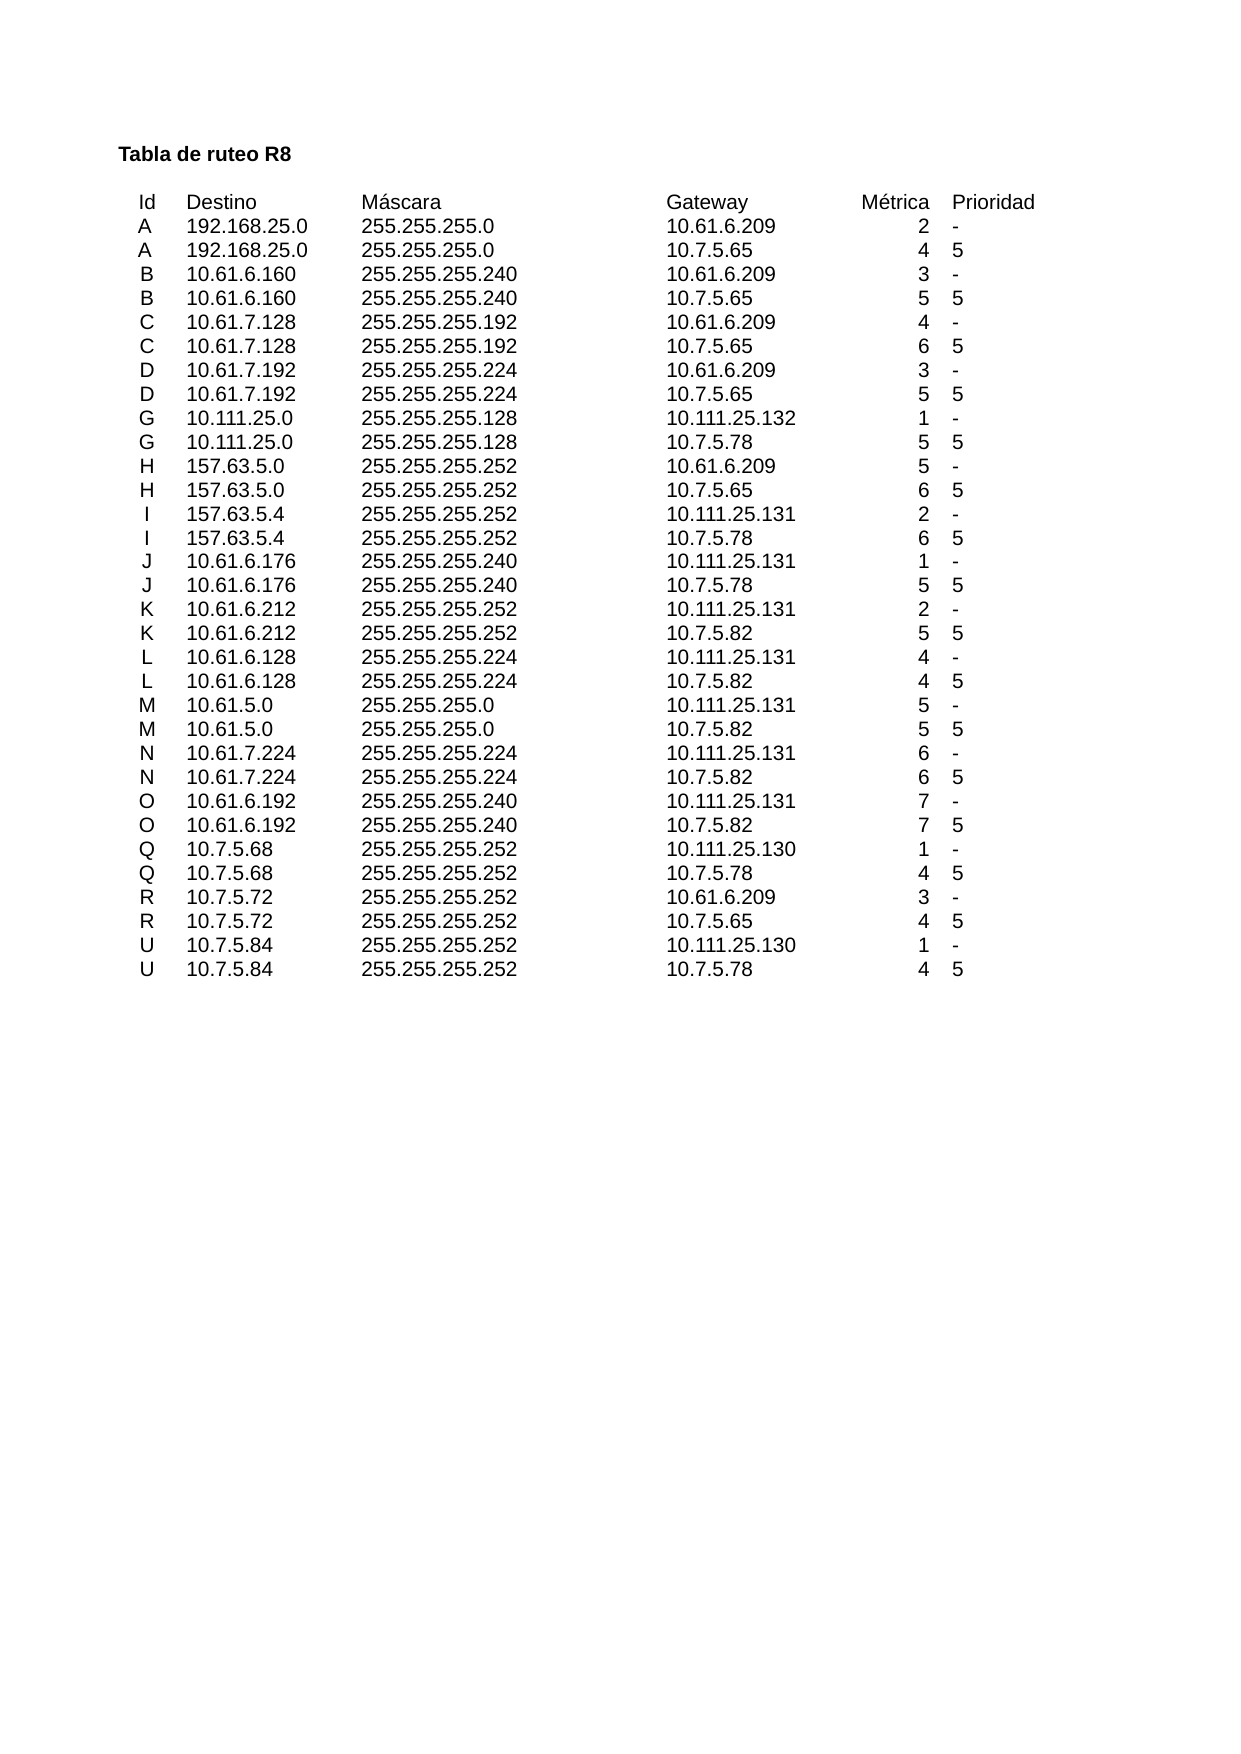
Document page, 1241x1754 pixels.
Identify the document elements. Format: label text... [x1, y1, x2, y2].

table_cell 10.61.7.128 [175, 334, 350, 358]
table_cell K [119, 621, 175, 645]
table_cell 10.61.6.212 [175, 597, 350, 621]
table_cell 255.255.255.252 [350, 933, 655, 957]
table_cell 255.255.255.224 [350, 741, 655, 765]
table_cell 10.7.5.65 [655, 334, 844, 358]
table_cell 10.111.25.131 [655, 501, 844, 525]
table_cell R [119, 885, 175, 909]
table_cell 5 [844, 717, 941, 741]
table_cell 1 [844, 933, 941, 957]
table_cell I [119, 525, 175, 549]
table_cell 255.255.255.224 [350, 645, 655, 669]
table_cell 10.61.6.209 [655, 214, 844, 238]
table_cell 10.7.5.84 [175, 957, 350, 981]
table_cell 10.111.25.131 [655, 693, 844, 717]
table_cell 255.255.255.252 [350, 885, 655, 909]
table_cell 192.168.25.0 [175, 238, 350, 262]
table_cell 5 [941, 861, 1050, 885]
table_cell 7 [844, 813, 941, 837]
table_cell O [119, 813, 175, 837]
table_cell 10.111.25.132 [655, 406, 844, 429]
table_header Máscara [350, 190, 655, 214]
table_cell 7 [844, 789, 941, 813]
table_cell 2 [844, 214, 941, 238]
table_cell 5 [941, 717, 1050, 741]
table_cell 255.255.255.252 [350, 957, 655, 981]
table_cell G [119, 406, 175, 429]
table_cell 5 [941, 525, 1050, 549]
table_cell 255.255.255.128 [350, 430, 655, 453]
table_cell 5 [941, 430, 1050, 453]
table_cell 2 [844, 597, 941, 621]
table_cell 255.255.255.224 [350, 765, 655, 789]
table_cell 255.255.255.240 [350, 549, 655, 573]
table_cell - [941, 597, 1050, 621]
table_cell 5 [941, 238, 1050, 262]
table_cell 10.61.6.192 [175, 813, 350, 837]
table_cell 255.255.255.240 [350, 262, 655, 286]
table_cell M [119, 717, 175, 741]
table_cell O [119, 789, 175, 813]
table_cell 255.255.255.192 [350, 310, 655, 334]
table_cell 5 [941, 669, 1050, 693]
table_cell Q [119, 861, 175, 885]
table_cell - [941, 406, 1050, 429]
table_header Métrica [844, 190, 941, 214]
table_cell - [941, 741, 1050, 765]
table_cell 255.255.255.252 [350, 861, 655, 885]
table_cell 3 [844, 358, 941, 382]
table_cell G [119, 430, 175, 453]
table_cell 5 [941, 334, 1050, 358]
table_cell 4 [844, 861, 941, 885]
table_cell 10.7.5.72 [175, 909, 350, 933]
table_cell I [119, 501, 175, 525]
table_cell 255.255.255.240 [350, 789, 655, 813]
table_cell 157.63.5.0 [175, 454, 350, 477]
table_cell 157.63.5.0 [175, 478, 350, 501]
table_cell 10.61.6.209 [655, 310, 844, 334]
table_cell 5 [941, 286, 1050, 310]
table_cell 255.255.255.224 [350, 669, 655, 693]
table_cell 4 [844, 310, 941, 334]
table_cell 255.255.255.0 [350, 214, 655, 238]
table_cell 10.61.6.160 [175, 262, 350, 286]
table_cell 255.255.255.240 [350, 573, 655, 597]
table_header Destino [175, 190, 350, 214]
table_cell 10.111.25.130 [655, 837, 844, 861]
table_cell 10.61.6.209 [655, 262, 844, 286]
table_cell 255.255.255.224 [350, 382, 655, 406]
table_cell 10.7.5.82 [655, 669, 844, 693]
table_cell Q [119, 837, 175, 861]
table_cell 10.111.25.0 [175, 430, 350, 453]
table_cell U [119, 933, 175, 957]
table_header Id [119, 190, 175, 214]
table_cell 10.111.25.131 [655, 597, 844, 621]
table_header Prioridad [941, 190, 1050, 214]
table_cell 10.61.6.212 [175, 621, 350, 645]
table_cell D [119, 358, 175, 382]
table_cell 6 [844, 334, 941, 358]
table_cell 255.255.255.252 [350, 454, 655, 477]
table_cell 255.255.255.252 [350, 909, 655, 933]
table_cell 1 [844, 837, 941, 861]
table_cell 10.61.5.0 [175, 717, 350, 741]
table_cell 255.255.255.252 [350, 478, 655, 501]
table_cell 3 [844, 885, 941, 909]
table_cell 255.255.255.0 [350, 693, 655, 717]
table_cell 10.61.6.209 [655, 454, 844, 477]
table_cell - [941, 501, 1050, 525]
table_cell K [119, 597, 175, 621]
table_cell 10.7.5.72 [175, 885, 350, 909]
table_cell 192.168.25.0 [175, 214, 350, 238]
table_cell 10.7.5.65 [655, 382, 844, 406]
table_cell 157.63.5.4 [175, 501, 350, 525]
table_cell 5 [941, 957, 1050, 981]
table_cell H [119, 454, 175, 477]
table_cell 10.7.5.78 [655, 573, 844, 597]
table_cell N [119, 765, 175, 789]
table_cell 4 [844, 645, 941, 669]
table_cell C [119, 334, 175, 358]
table_cell 10.61.6.209 [655, 885, 844, 909]
table_cell 10.111.25.131 [655, 789, 844, 813]
table_cell 255.255.255.252 [350, 621, 655, 645]
table_cell 10.61.7.224 [175, 765, 350, 789]
table_cell 4 [844, 957, 941, 981]
table_cell 10.111.25.0 [175, 406, 350, 429]
table_cell 5 [941, 765, 1050, 789]
table_cell 10.7.5.65 [655, 286, 844, 310]
table_cell J [119, 549, 175, 573]
table_cell 255.255.255.252 [350, 597, 655, 621]
table_cell 10.7.5.65 [655, 478, 844, 501]
table_cell B [119, 286, 175, 310]
table_cell 10.7.5.82 [655, 717, 844, 741]
table_cell 10.7.5.68 [175, 837, 350, 861]
table_cell 5 [941, 478, 1050, 501]
text Tabla de ruteo R8 [118, 142, 1122, 166]
table_cell 10.111.25.131 [655, 741, 844, 765]
table_cell 157.63.5.4 [175, 525, 350, 549]
table_cell 10.61.6.176 [175, 549, 350, 573]
table_cell 10.61.6.209 [655, 358, 844, 382]
table_cell - [941, 933, 1050, 957]
table_cell 10.61.7.224 [175, 741, 350, 765]
table_cell 1 [844, 406, 941, 429]
table_cell 10.7.5.65 [655, 238, 844, 262]
table_header Gateway [655, 190, 844, 214]
table_cell 5 [941, 909, 1050, 933]
table_cell 1 [844, 549, 941, 573]
table_cell L [119, 645, 175, 669]
table_cell 10.61.6.128 [175, 645, 350, 669]
table_cell 10.61.6.160 [175, 286, 350, 310]
table_cell 10.111.25.131 [655, 549, 844, 573]
table_cell 10.7.5.65 [655, 909, 844, 933]
table_cell 10.61.7.128 [175, 310, 350, 334]
table_cell 10.61.7.192 [175, 358, 350, 382]
table_cell 10.7.5.84 [175, 933, 350, 957]
table_cell 10.7.5.82 [655, 621, 844, 645]
table_cell - [941, 693, 1050, 717]
table_cell - [941, 645, 1050, 669]
table_cell 3 [844, 262, 941, 286]
table_cell 6 [844, 741, 941, 765]
table_cell - [941, 549, 1050, 573]
table_cell - [941, 358, 1050, 382]
table_cell 5 [941, 573, 1050, 597]
table_cell - [941, 310, 1050, 334]
table_cell - [941, 789, 1050, 813]
table_cell 255.255.255.240 [350, 286, 655, 310]
table_cell 255.255.255.240 [350, 813, 655, 837]
table_cell R [119, 909, 175, 933]
table_cell 4 [844, 669, 941, 693]
table_cell C [119, 310, 175, 334]
table_cell 10.61.7.192 [175, 382, 350, 406]
table_cell 255.255.255.192 [350, 334, 655, 358]
table_cell 10.111.25.130 [655, 933, 844, 957]
table_cell 6 [844, 765, 941, 789]
table_cell 255.255.255.252 [350, 837, 655, 861]
table_cell 5 [941, 621, 1050, 645]
table_cell 255.255.255.252 [350, 525, 655, 549]
table_cell 4 [844, 238, 941, 262]
table_cell 255.255.255.252 [350, 501, 655, 525]
table_cell 10.61.6.192 [175, 789, 350, 813]
table_cell 10.61.6.176 [175, 573, 350, 597]
table_cell 10.61.6.128 [175, 669, 350, 693]
table_cell 255.255.255.128 [350, 406, 655, 429]
table_cell D [119, 382, 175, 406]
table_cell B [119, 262, 175, 286]
table_cell - [941, 837, 1050, 861]
table_cell N [119, 741, 175, 765]
table_cell 10.7.5.78 [655, 525, 844, 549]
table_cell 255.255.255.0 [350, 717, 655, 741]
table_cell 10.7.5.78 [655, 861, 844, 885]
table_cell 4 [844, 909, 941, 933]
table_cell 5 [941, 813, 1050, 837]
table_cell - [941, 262, 1050, 286]
table_cell 5 [844, 621, 941, 645]
table_cell U [119, 957, 175, 981]
table_cell 10.111.25.131 [655, 645, 844, 669]
table_cell 10.7.5.82 [655, 813, 844, 837]
table_cell L [119, 669, 175, 693]
table_cell 10.7.5.78 [655, 430, 844, 453]
table_cell M [119, 693, 175, 717]
table_cell 10.61.5.0 [175, 693, 350, 717]
table_cell A [119, 214, 175, 238]
table_cell 255.255.255.0 [350, 238, 655, 262]
table_cell 5 [844, 430, 941, 453]
table_cell 10.7.5.78 [655, 957, 844, 981]
table_cell - [941, 454, 1050, 477]
table_cell 6 [844, 525, 941, 549]
table_cell H [119, 478, 175, 501]
table_cell 2 [844, 501, 941, 525]
table_cell 5 [844, 286, 941, 310]
table_cell 6 [844, 478, 941, 501]
table_cell 5 [941, 382, 1050, 406]
table_cell 5 [844, 454, 941, 477]
table_cell 5 [844, 382, 941, 406]
table_cell 5 [844, 693, 941, 717]
table_cell 5 [844, 573, 941, 597]
table_cell 255.255.255.224 [350, 358, 655, 382]
table_cell - [941, 214, 1050, 238]
table_cell 10.7.5.68 [175, 861, 350, 885]
table_cell A [119, 238, 175, 262]
table_cell - [941, 885, 1050, 909]
table_cell J [119, 573, 175, 597]
table_cell 10.7.5.82 [655, 765, 844, 789]
